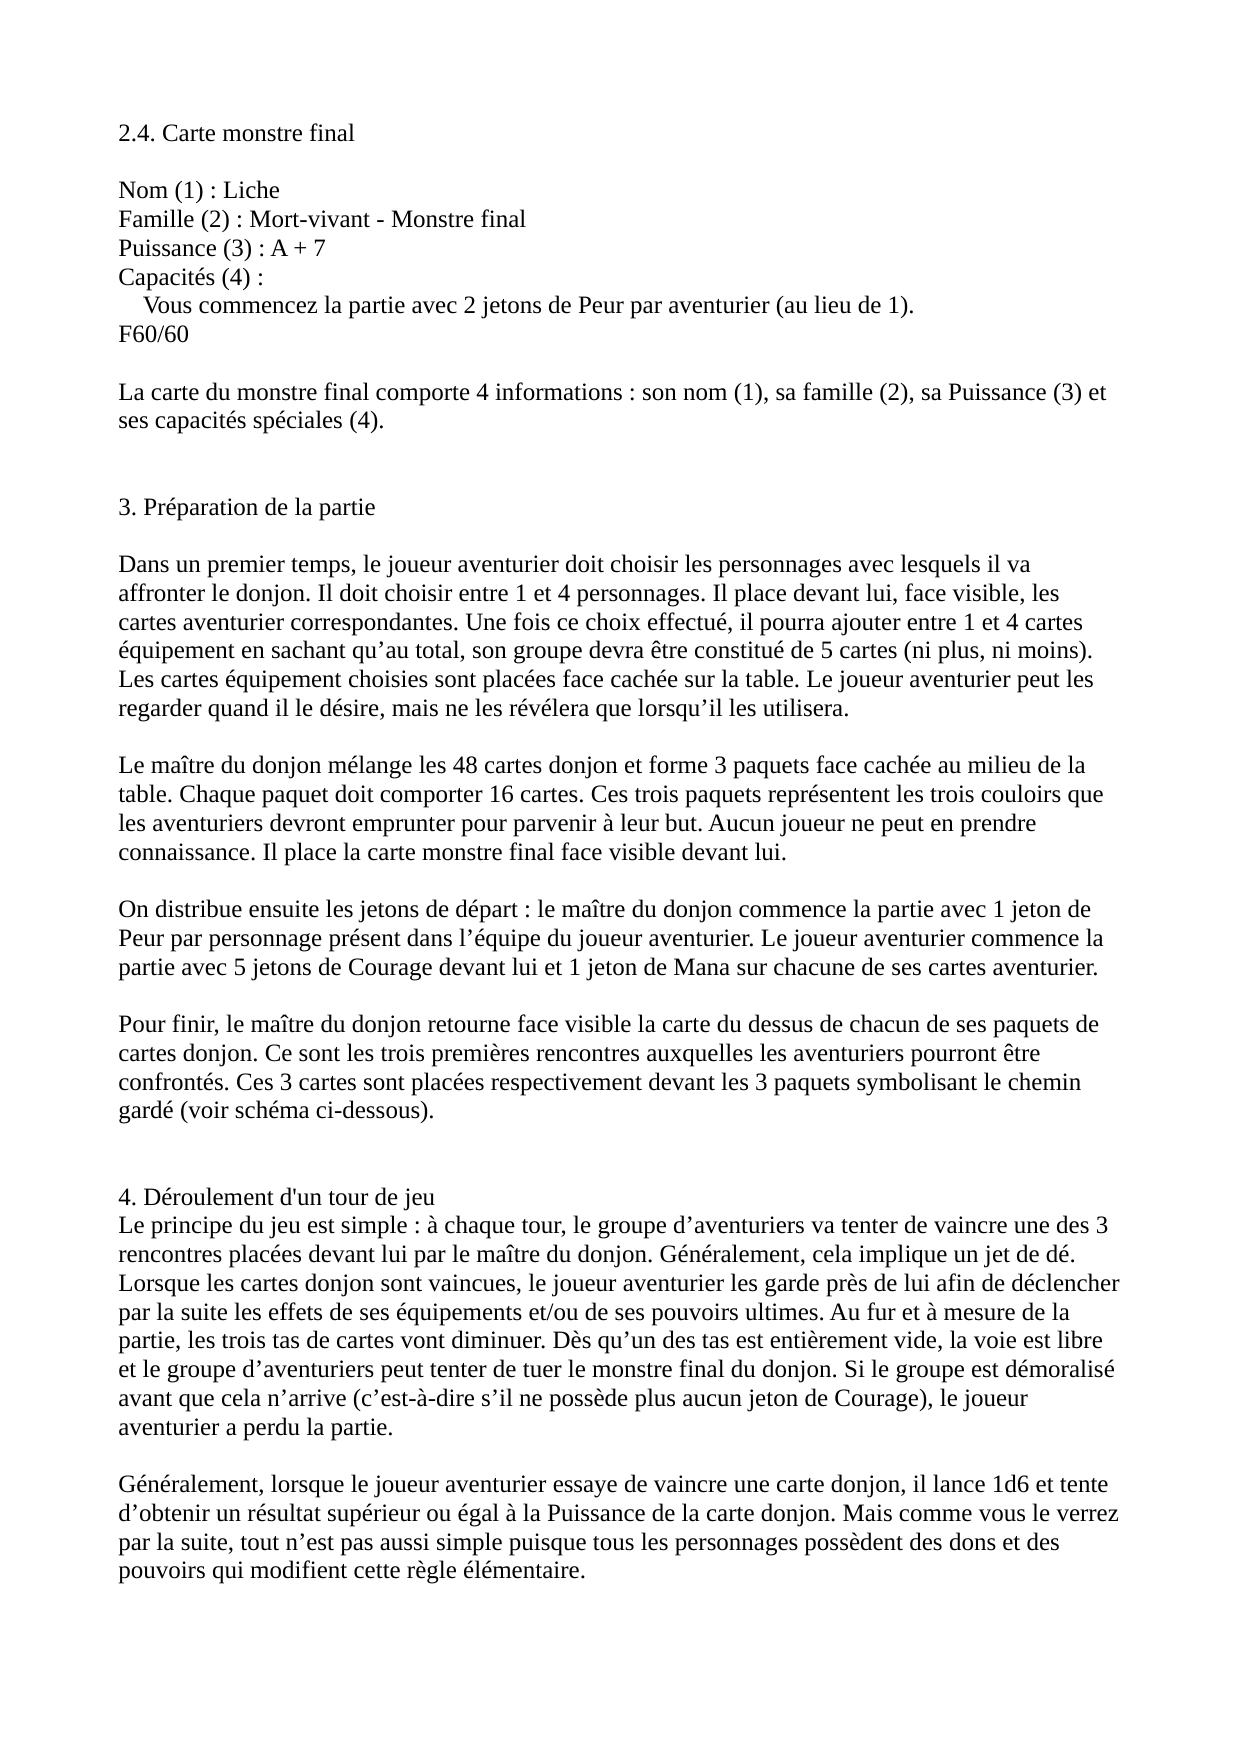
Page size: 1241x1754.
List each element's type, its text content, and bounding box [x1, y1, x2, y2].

text La carte du monstre final comporte 4 informations : son nom (1), sa famille (2), sa Puissance (3) et ses capacités spéciales (4). [118, 377, 1122, 434]
text F60/60 [118, 319, 1122, 348]
text Dans un premier temps, le joueur aventurier doit choisir les personnages avec lesquels il va affronter le donjon. Il doit choisir entre 1 et 4 personnages. Il place devant lui, face visible, les cartes aventurier correspondantes. Une fois ce choix effectué, il pourra ajouter entre 1 et 4 cartes équipement en sachant qu’au total, son groupe devra être constitué de 5 cartes (ni plus, ni moins). Les cartes équipement choisies sont placées face cachée sur la table. Le joueur aventurier peut les regarder quand il le désire, mais ne les révélera que lorsqu’il les utilisera. [118, 549, 1122, 722]
text 3. Préparation de la partie [118, 492, 1122, 521]
text Nom (1) : Liche [118, 176, 1122, 204]
text Pour finir, le maître du donjon retourne face visible la carte du dessus de chacun de ses paquets de cartes donjon. Ce sont les trois premières rencontres auxquelles les aventuriers pourront être confrontés. Ces 3 cartes sont placées respectivement devant les 3 paquets symbolisant le chemin gardé (voir schéma ci-dessous). [118, 1009, 1122, 1124]
text Puissance (3) : A + 7 [118, 233, 1122, 262]
text 4. Déroulement d'un tour de jeu [118, 1182, 1122, 1211]
text Le maître du donjon mélange les 48 cartes donjon et forme 3 paquets face cachée au milieu de la table. Chaque paquet doit comporter 16 cartes. Ces trois paquets représentent les trois couloirs que les aventuriers devront emprunter pour parvenir à leur but. Aucun joueur ne peut en prendre connaissance. Il place la carte monstre final face visible devant lui. [118, 751, 1122, 866]
text Famille (2) : Mort-vivant - Monstre final [118, 204, 1122, 233]
text Vous commencez la partie avec 2 jetons de Peur par aventurier (au lieu de 1). [118, 291, 1122, 319]
text Le principe du jeu est simple : à chaque tour, le groupe d’aventuriers va tenter de vaincre une des 3 rencontres placées devant lui par le maître du donjon. Généralement, cela implique un jet de dé. Lorsque les cartes donjon sont vaincues, le joueur aventurier les garde près de lui afin de déclencher par la suite les effets de ses équipements et/ou de ses pouvoirs ultimes. Au fur et à mesure de la partie, les trois tas de cartes vont diminuer. Dès qu’un des tas est entièrement vide, la voie est libre et le groupe d’aventuriers peut tenter de tuer le monstre final du donjon. Si le groupe est démoralisé avant que cela n’arrive (c’est-à-dire s’il ne possède plus aucun jeton de Courage), le joueur aventurier a perdu la partie. [118, 1211, 1122, 1441]
text Capacités (4) : [118, 262, 1122, 291]
text 2.4. Carte monstre final [118, 118, 1122, 147]
text Généralement, lorsque le joueur aventurier essaye de vaincre une carte donjon, il lance 1d6 et tente d’obtenir un résultat supérieur ou égal à la Puissance de la carte donjon. Mais comme vous le verrez par la suite, tout n’est pas aussi simple puisque tous les personnages possèdent des dons et des pouvoirs qui modifient cette règle élémentaire. [118, 1469, 1122, 1584]
text On distribue ensuite les jetons de départ : le maître du donjon commence la partie avec 1 jeton de Peur par personnage présent dans l’équipe du joueur aventurier. Le joueur aventurier commence la partie avec 5 jetons de Courage devant lui et 1 jeton de Mana sur chacune de ses cartes aventurier. [118, 894, 1122, 981]
